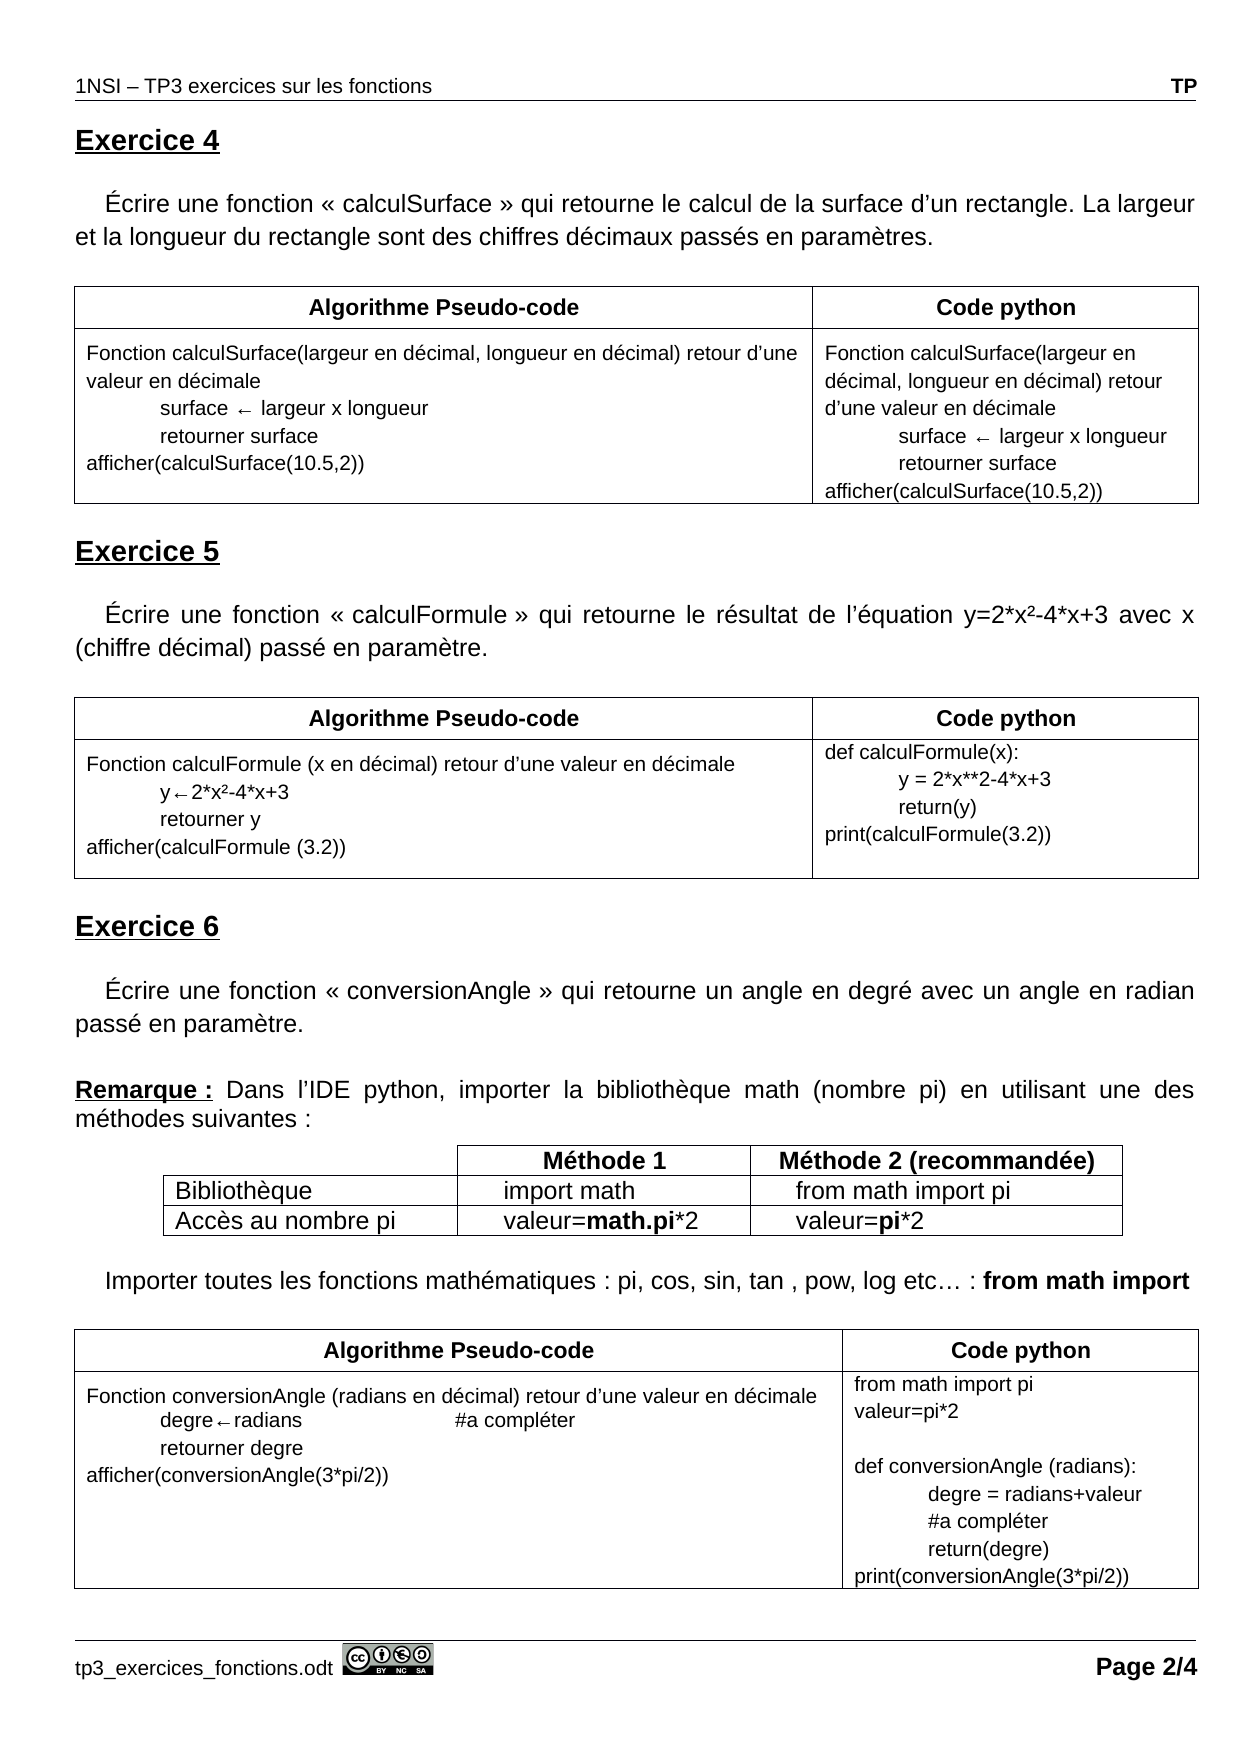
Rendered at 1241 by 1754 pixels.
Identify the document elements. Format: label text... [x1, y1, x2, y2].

picture [342, 1643, 434, 1675]
table_cell Bibliothèque [164, 1176, 457, 1205]
table_cell import math [458, 1176, 750, 1205]
table_header Méthode 1 [458, 1146, 750, 1175]
text Écrire une fonction « calculFormule » qui retourne le résultat de l’équation y=2*x²-4*x+3 avec x (chiffre décimal) passé en paramètre. [75, 600, 1196, 662]
text Exercice 6 [75, 909, 1196, 943]
table_cell Fonction calculFormule (x en décimal) retour d’une valeur en décimale y←2*x²-4*x+3 retourner y afficher(calculFormule (3.2)) [75, 740, 812, 878]
text Exercice 4 [75, 123, 1196, 156]
table_header Méthode 2 (recommandée) [751, 1146, 1122, 1175]
table_cell Fonction calculSurface(largeur en décimal, longueur en décimal) retour d’une valeur en décimale surface ← largeur x longueur retourner surface afficher(calculSurface(10.5,2)) [813, 329, 1198, 502]
table_header Code python [843, 1330, 1198, 1371]
table_cell from math import pi [751, 1176, 1122, 1205]
table_header Algorithme Pseudo-code [75, 698, 812, 738]
table_cell Fonction conversionAngle (radians en décimal) retour d’une valeur en décimale degre←radians #a compléter retourner degre afficher(conversionAngle(3*pi/2)) [75, 1372, 842, 1588]
table_cell valeur=pi*2 [751, 1206, 1122, 1234]
table_cell Fonction calculSurface(largeur en décimal, longueur en décimal) retour d’une valeur en décimale surface ← largeur x longueur retourner surface afficher(calculSurface(10.5,2)) [75, 329, 812, 502]
text Exercice 5 [75, 534, 1196, 567]
table_header Algorithme Pseudo-code [75, 1330, 842, 1371]
table_header Algorithme Pseudo-code [75, 287, 812, 327]
table_cell from math import pi valeur=pi*2 def conversionAngle (radians): degre = radians+valeur #a compléter return(degre) print(conversionAngle(3*pi/2)) [843, 1372, 1198, 1588]
table_header Code python [813, 698, 1198, 738]
table_header [163, 1145, 457, 1175]
table_cell valeur=math.pi*2 [458, 1206, 750, 1234]
text Importer toutes les fonctions mathématiques : pi, cos, sin, tan , pow, log etc… : from math import [75, 1266, 1196, 1294]
text Écrire une fonction « conversionAngle » qui retourne un angle en degré avec un angle en radian passé en paramètre. [75, 976, 1196, 1038]
table_cell def calculFormule(x): y = 2*x**2-4*x+3 return(y) print(calculFormule(3.2)) [813, 740, 1198, 878]
table_cell Accès au nombre pi [164, 1206, 457, 1234]
text Remarque : Dans l’IDE python, importer la bibliothèque math (nombre pi) en utilisant une des méthodes suivantes : [75, 1075, 1196, 1133]
table_header Code python [813, 287, 1198, 327]
text Écrire une fonction « calculSurface » qui retourne le calcul de la surface d’un rectangle. La largeur et la longueur du rectangle sont des chiffres décimaux passés en paramètres. [75, 189, 1196, 251]
